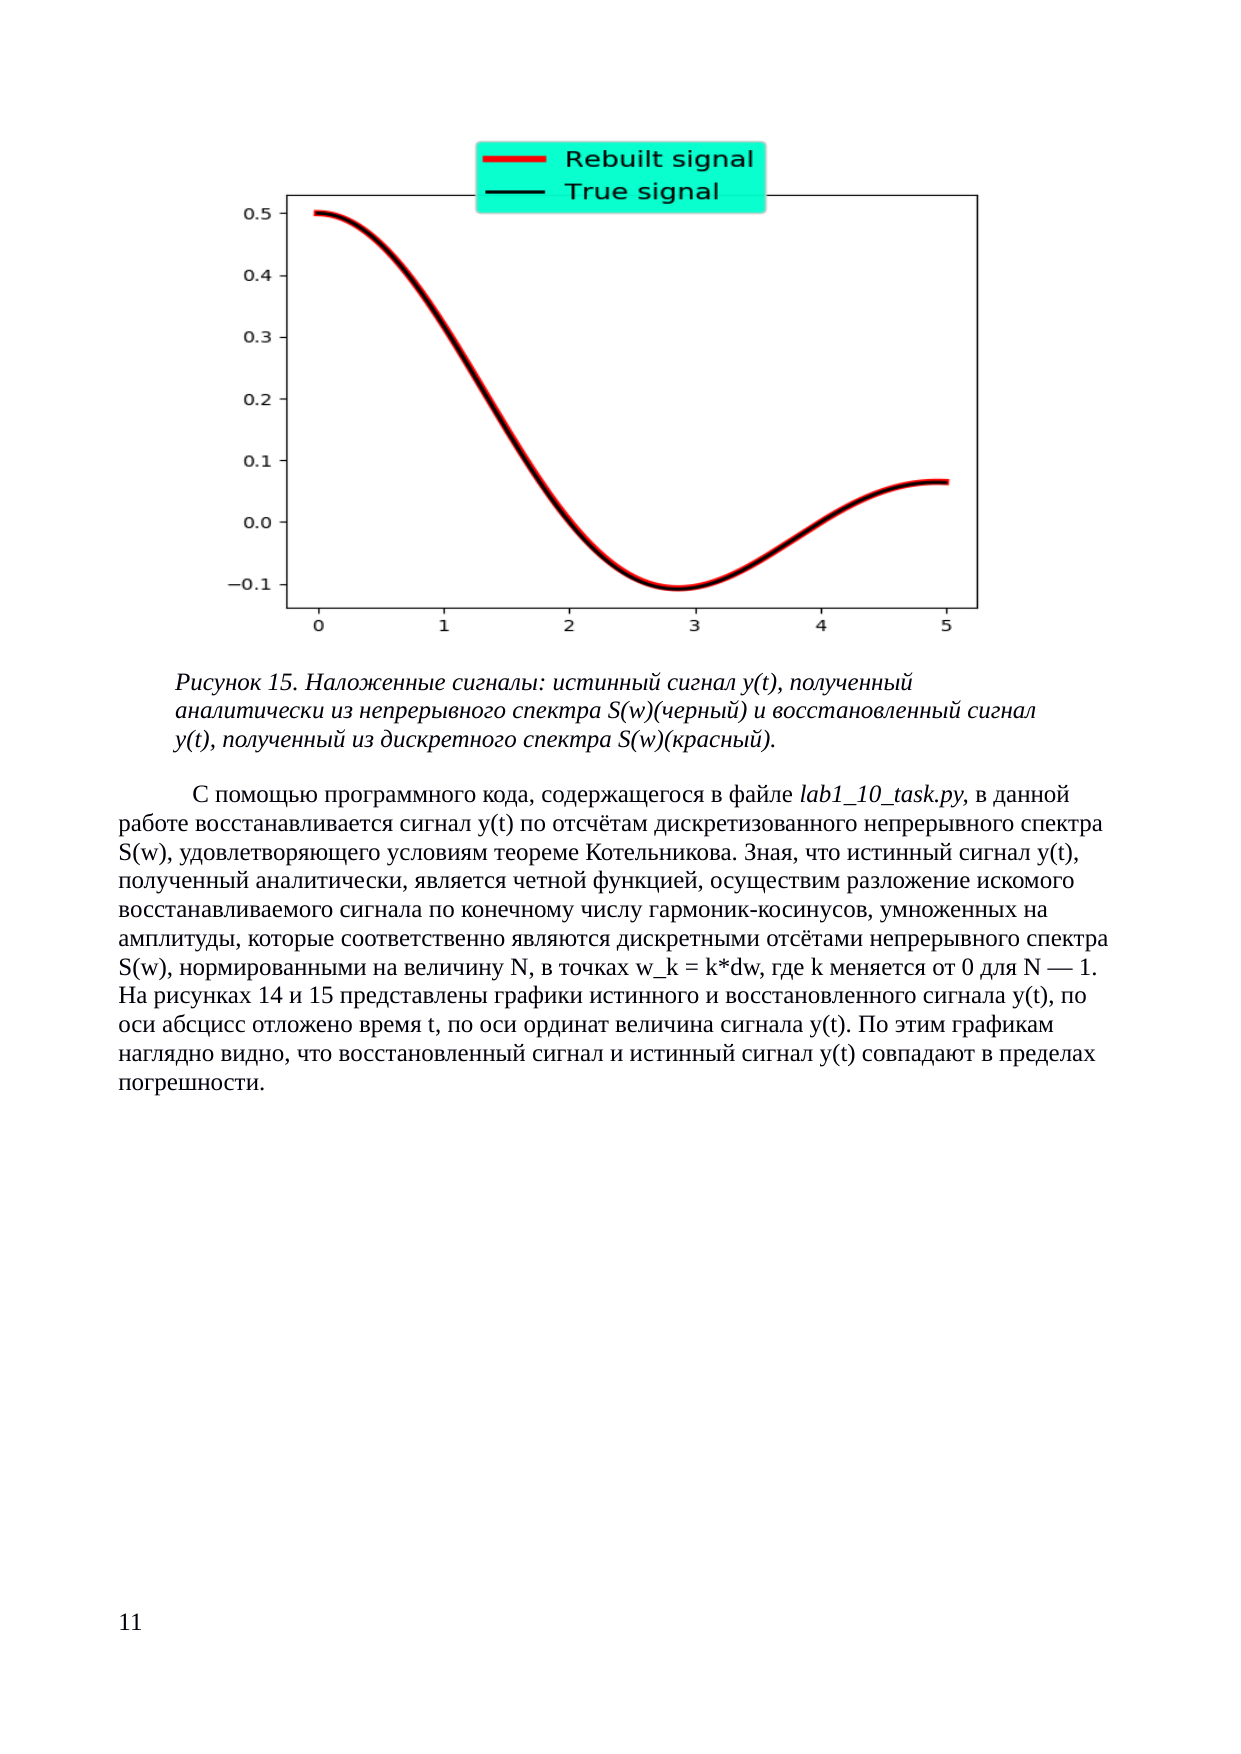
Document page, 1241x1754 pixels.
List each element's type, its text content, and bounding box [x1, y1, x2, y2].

text С помощью программного кода, содержащегося в файле lab1_10_task.py, в данной работе восстанавливается сигнал y(t) по отсчётам дискретизованного непрерывного спектра S(w), удовлетворяющего условиям теореме Котельникова. Зная, что истинный сигнал y(t), полученный аналитически, является четной функцией, осуществим разложение искомого восстанавливаемого сигнала по конечному числу гармоник-косинусов, умноженных на амплитуды, которые соответственно являются дискретными отсётами непрерывного спектра S(w), нормированными на величину N, в точках w_k = k*dw, где k меняется от 0 для N — 1. На рисунках 14 и 15 представлены графики истинного и восстановленного сигнала y(t), по оси абсцисс отложено время t, по оси ординат величина сигнала y(t). По этим графикам наглядно видно, что восстановленный сигнал и истинный сигнал y(t) совпадают в пределах погрешности. [118, 779, 1122, 1096]
picture [175, 130, 1066, 667]
text Рисунок 15. Наложенные сигналы: истинный сигнал y(t), полученный аналитически из непрерывного спектра S(w)(черный) и восстановленный сигнал y(t), полученный из дискретного спектра S(w)(красный). [175, 667, 1065, 753]
